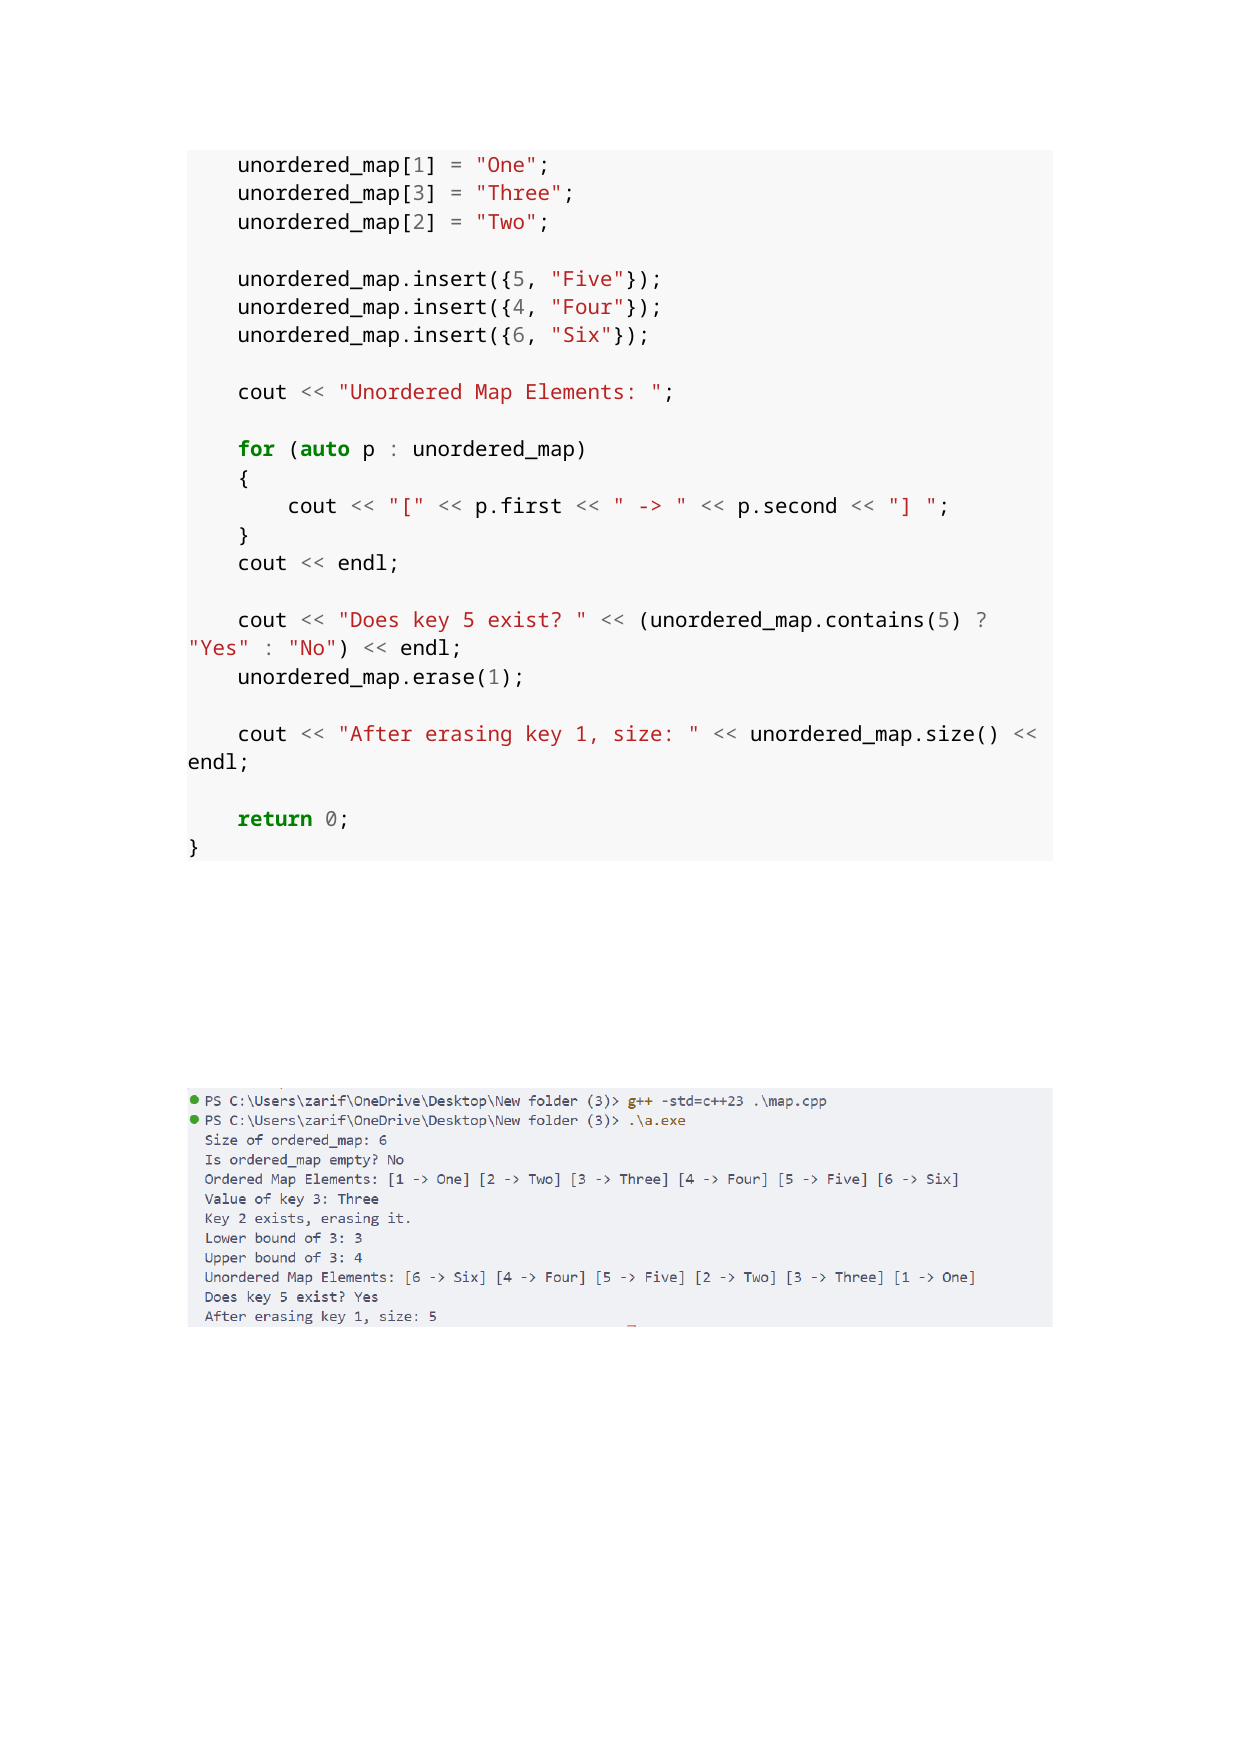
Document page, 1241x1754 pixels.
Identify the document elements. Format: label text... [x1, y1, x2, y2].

text cout << endl; [187, 548, 1053, 577]
text cout << "Unordered Map Elements: "; [187, 377, 1053, 406]
text cout << "Does key 5 exist? " << (unordered_map.contains(5) ? "Yes" : "No") << endl; [187, 605, 1053, 662]
text unordered_map[3] = "Three"; [187, 178, 1053, 207]
text for (auto p : unordered_map) [187, 434, 1053, 463]
text unordered_map.erase(1); [187, 662, 1053, 690]
text unordered_map[1] = "One"; [187, 150, 1053, 178]
text unordered_map.insert({6, "Six"}); [187, 321, 1053, 349]
picture [187, 1088, 1053, 1327]
text cout << "After erasing key 1, size: " << unordered_map.size() << endl; [187, 719, 1053, 776]
text { [187, 463, 1053, 491]
text return 0; [187, 804, 1053, 832]
text unordered_map.insert({4, "Four"}); [187, 292, 1053, 321]
text cout << "[" << p.first << " -> " << p.second << "] "; [187, 491, 1053, 520]
text } [187, 520, 1053, 548]
text } [187, 832, 1053, 861]
text unordered_map.insert({5, "Five"}); [187, 264, 1053, 292]
text unordered_map[2] = "Two"; [187, 207, 1053, 235]
